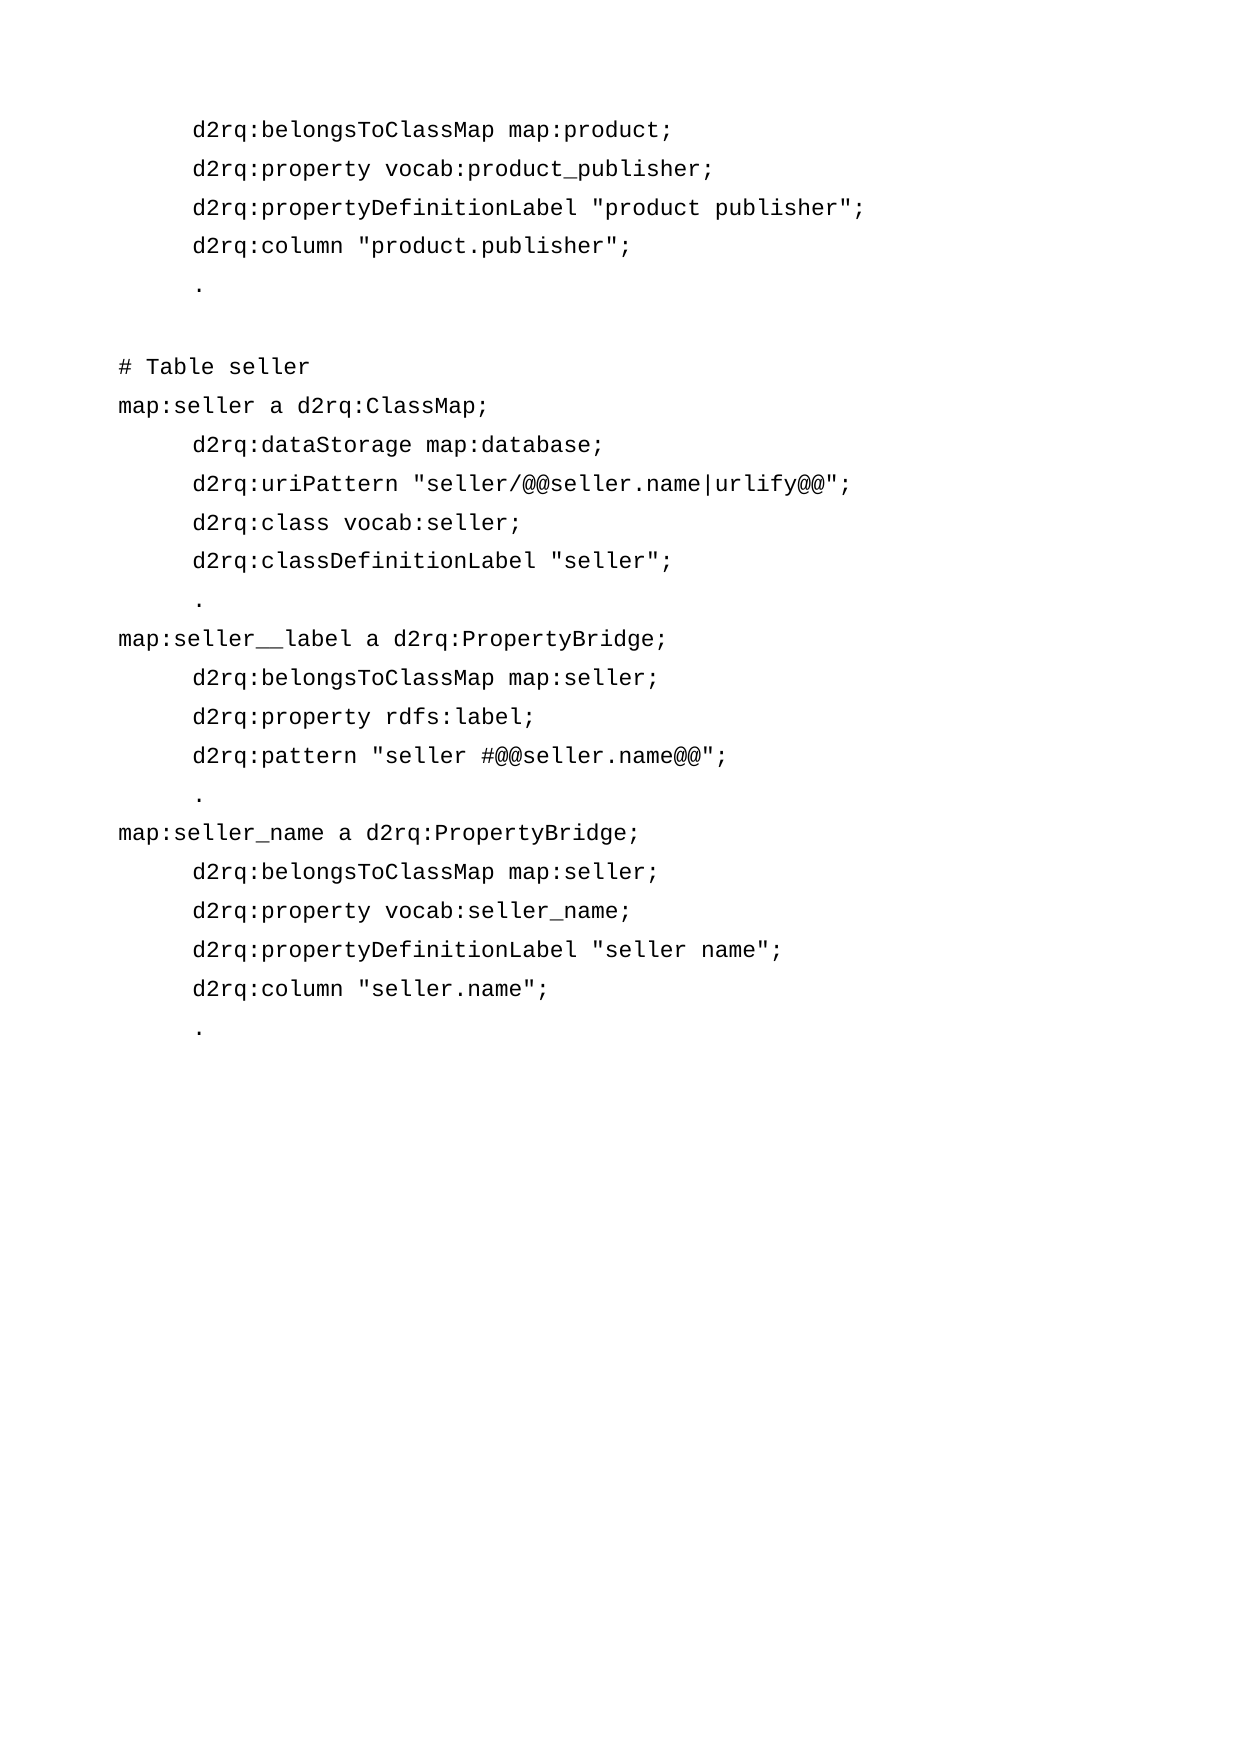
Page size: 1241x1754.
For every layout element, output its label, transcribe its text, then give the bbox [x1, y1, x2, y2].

text d2rq:column "product.publisher"; [118, 235, 1122, 261]
text . [118, 1016, 1122, 1042]
text d2rq:pattern "seller #@@seller.name@@"; [118, 744, 1122, 770]
text . [118, 783, 1122, 809]
text map:seller_name a d2rq:PropertyBridge; [118, 822, 1122, 848]
text d2rq:column "seller.name"; [118, 977, 1122, 1003]
text # Table seller [118, 356, 1122, 381]
text d2rq:property rdfs:label; [118, 705, 1122, 731]
text map:seller a d2rq:ClassMap; [118, 394, 1122, 420]
text d2rq:belongsToClassMap map:seller; [118, 861, 1122, 887]
text d2rq:dataStorage map:database; [118, 433, 1122, 459]
text d2rq:belongsToClassMap map:product; [118, 118, 1122, 144]
text d2rq:property vocab:seller_name; [118, 899, 1122, 925]
text d2rq:classDefinitionLabel "seller"; [118, 550, 1122, 576]
text map:seller__label a d2rq:PropertyBridge; [118, 627, 1122, 653]
text d2rq:propertyDefinitionLabel "product publisher"; [118, 196, 1122, 222]
text . [118, 273, 1122, 299]
text d2rq:uriPattern "seller/@@seller.name|urlify@@"; [118, 472, 1122, 498]
text . [118, 589, 1122, 614]
text d2rq:property vocab:product_publisher; [118, 157, 1122, 183]
text d2rq:propertyDefinitionLabel "seller name"; [118, 938, 1122, 964]
text d2rq:belongsToClassMap map:seller; [118, 666, 1122, 692]
text d2rq:class vocab:seller; [118, 511, 1122, 537]
